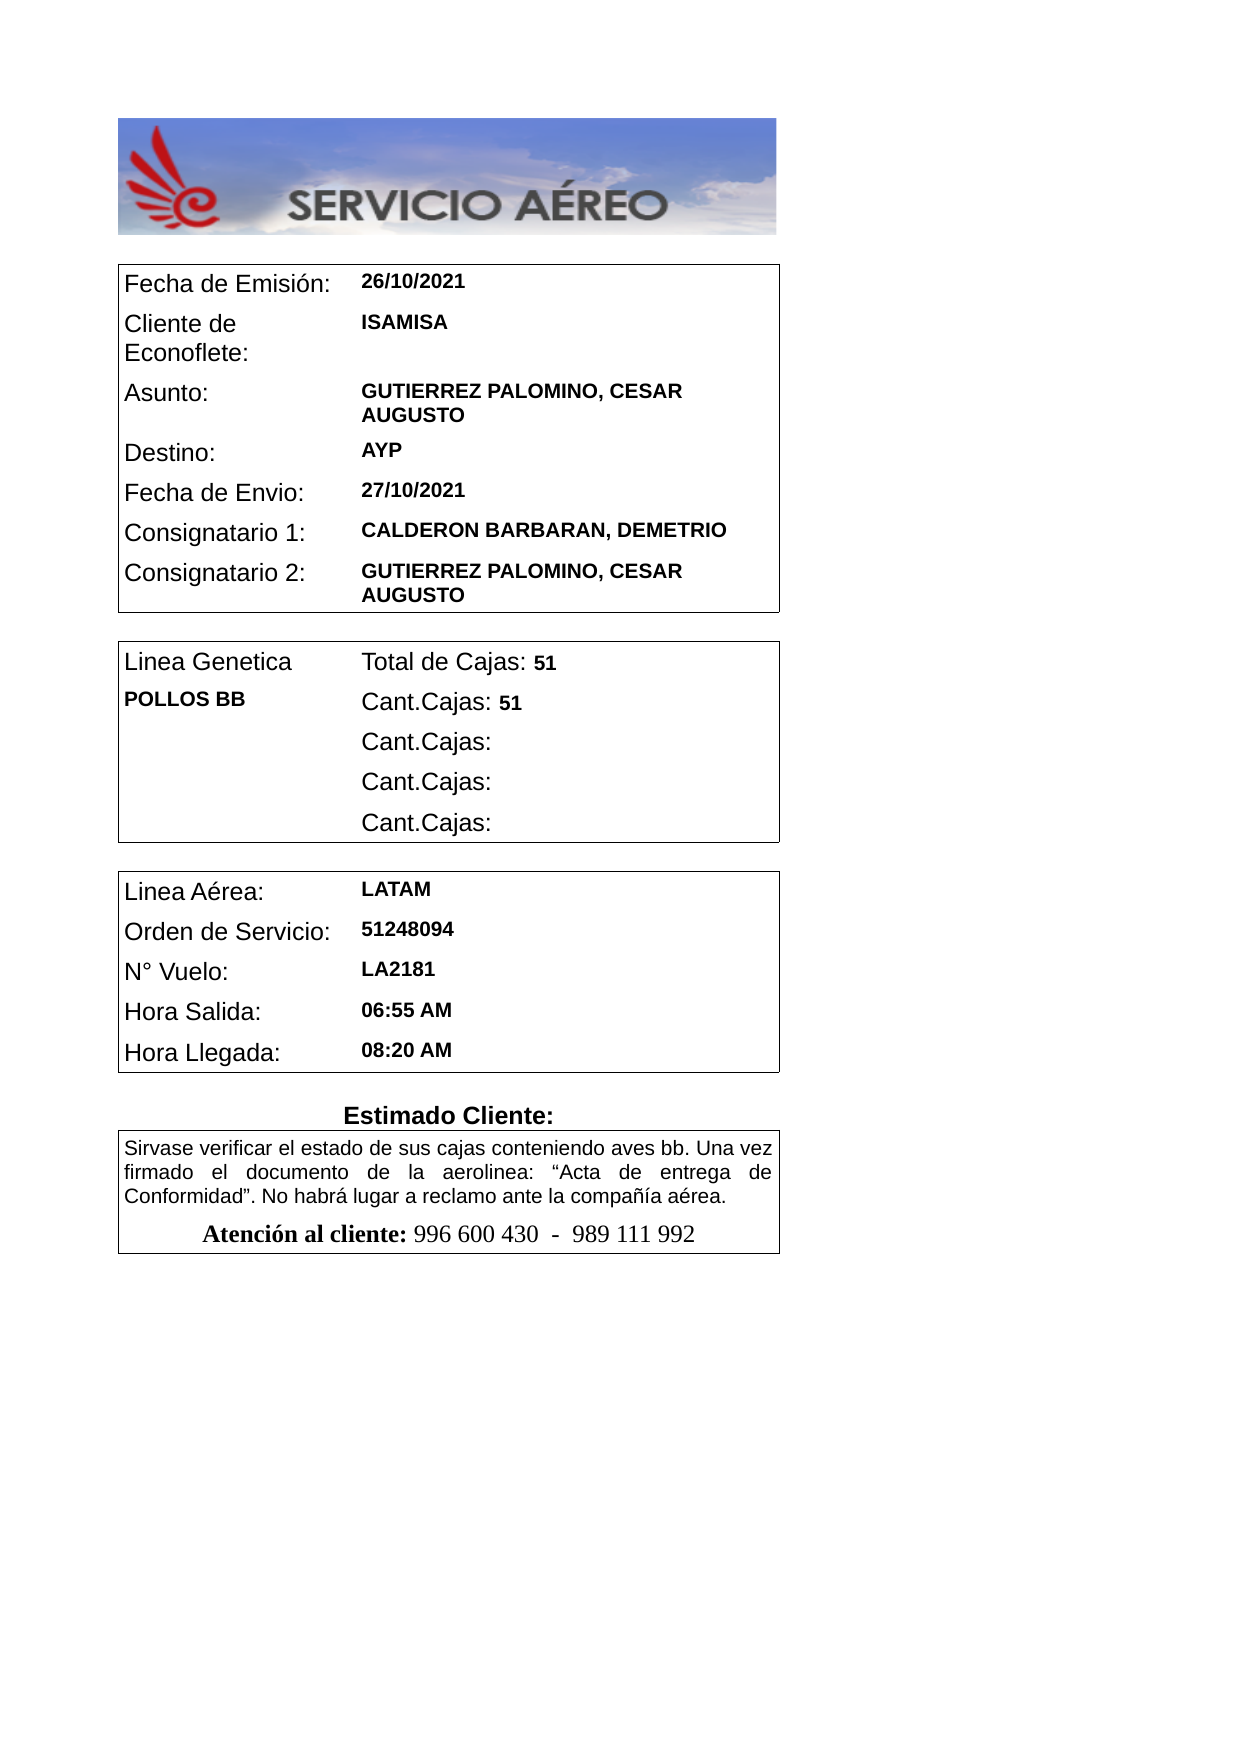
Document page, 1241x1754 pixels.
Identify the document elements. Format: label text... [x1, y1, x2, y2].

table_cell Atención al cliente: 996 600 430 - 989 111 992 [119, 1213, 779, 1253]
table_cell 08:20 AM [356, 1032, 779, 1072]
table_cell Cant.Cajas: [356, 802, 779, 842]
table_cell Cant.Cajas: 51 [356, 681, 779, 721]
picture [118, 118, 777, 235]
table_cell Sirvase verificar el estado de sus cajas conteniendo aves bb. Una vez firmado el documento de la aerolinea: “Acta de entrega de Conformidad”. No habrá lugar a reclamo ante la compañía aérea. [119, 1131, 779, 1213]
table_cell Asunto: [119, 373, 356, 432]
table_cell Hora Llegada: [119, 1032, 356, 1072]
table_cell AYP [356, 432, 779, 472]
table_cell GUTIERREZ PALOMINO, CESAR AUGUSTO [356, 553, 779, 612]
table_cell [118, 843, 356, 871]
table_header Fecha de Emisión: [119, 265, 356, 304]
table_cell CALDERON BARBARAN, DEMETRIO [356, 513, 779, 553]
table_cell GUTIERREZ PALOMINO, CESAR AUGUSTO [356, 373, 779, 432]
table_cell 51248094 [356, 911, 779, 951]
table_cell Consignatario 2: [119, 553, 356, 612]
table_cell Orden de Servicio: [119, 911, 356, 951]
table_cell Destino: [119, 432, 356, 472]
table_cell Cant.Cajas: [356, 721, 779, 762]
table_cell [356, 613, 779, 641]
table_cell Fecha de Envio: [119, 472, 356, 512]
table_cell Consignatario 1: [119, 513, 356, 553]
table_cell [119, 721, 356, 762]
table_cell Hora Salida: [119, 992, 356, 1032]
table_header 26/10/2021 [356, 265, 779, 304]
table_cell 27/10/2021 [356, 472, 779, 512]
table_cell LATAM [356, 872, 779, 911]
table_cell Total de Cajas: 51 [356, 642, 779, 681]
table_cell [119, 802, 356, 842]
table_cell N° Vuelo: [119, 951, 356, 992]
table_cell Cliente de Econoflete: [119, 304, 356, 373]
table_cell [119, 762, 356, 802]
table_cell Estimado Cliente: [118, 1073, 779, 1130]
table_cell ISAMISA [356, 304, 779, 373]
table_cell Linea Aérea: [119, 872, 356, 911]
table_cell Linea Genetica [119, 642, 356, 681]
table_cell [118, 613, 356, 641]
table_cell Cant.Cajas: [356, 762, 779, 802]
table_cell 06:55 AM [356, 992, 779, 1032]
table_cell LA2181 [356, 951, 779, 992]
table_cell [356, 843, 779, 871]
table_cell POLLOS BB [119, 681, 356, 721]
